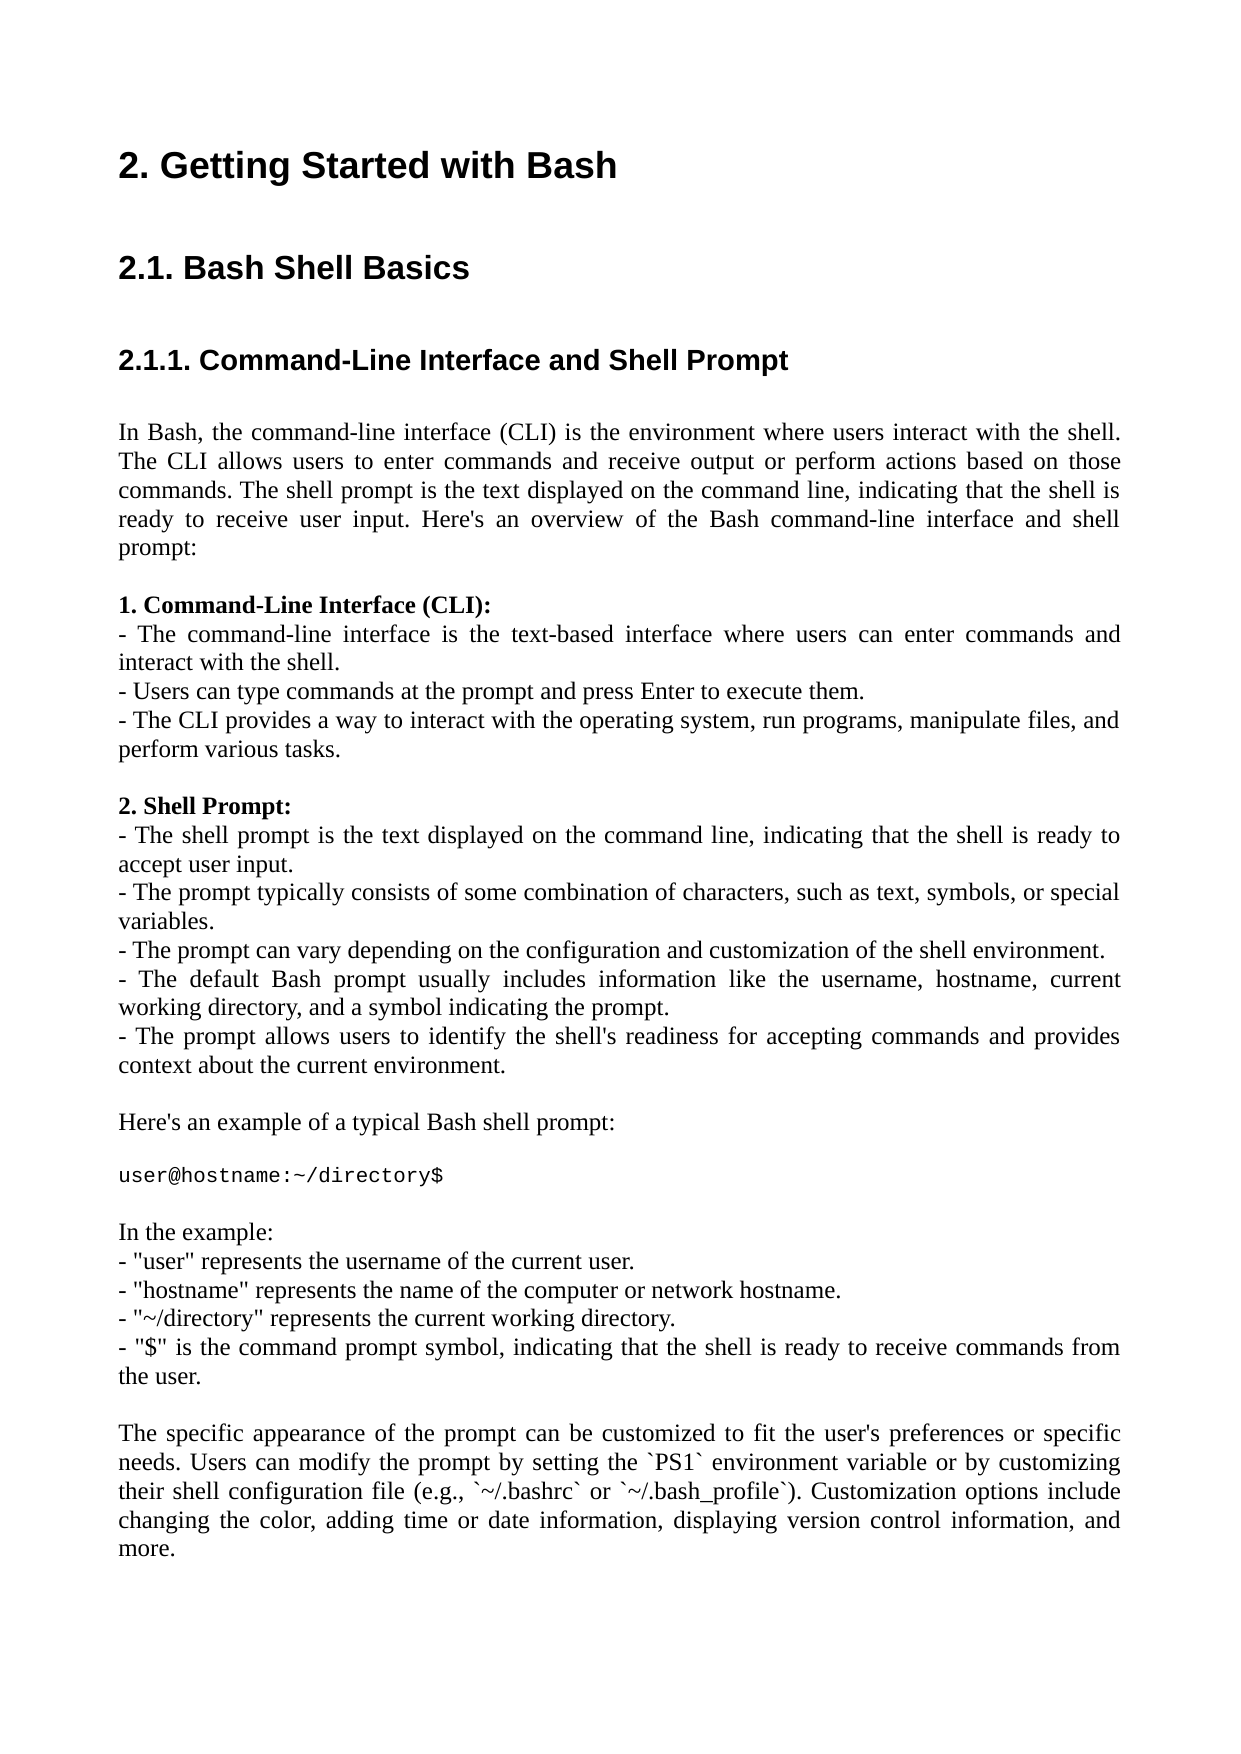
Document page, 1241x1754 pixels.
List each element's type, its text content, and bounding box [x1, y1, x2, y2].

subtitle 2. Getting Started with Bash [118, 143, 1122, 186]
text - The command-line interface is the text-based interface where users can enter commands and interact with the shell. [118, 619, 1122, 676]
text In the example: [118, 1217, 1122, 1246]
text - The prompt can vary depending on the configuration and customization of the shell environment. [118, 935, 1122, 964]
text 1. Command-Line Interface (CLI): [118, 590, 1122, 619]
subtitle 2.1.1. Command-Line Interface and Shell Prompt [118, 343, 1122, 376]
text In Bash, the command-line interface (CLI) is the environment where users interact with the shell. The CLI allows users to enter commands and receive output or perform actions based on those commands. The shell prompt is the text displayed on the command line, indicating that the shell is ready to receive user input. Here's an overview of the Bash command-line interface and shell prompt: [118, 417, 1122, 561]
text user@hostname:~/directory$ [118, 1165, 1122, 1188]
text - "$" is the command prompt symbol, indicating that the shell is ready to receive commands from the user. [118, 1332, 1122, 1390]
text - "hostname" represents the name of the computer or network hostname. [118, 1275, 1122, 1303]
subtitle 2.1. Bash Shell Basics [118, 248, 1122, 287]
text Here's an example of a typical Bash shell prompt: [118, 1107, 1122, 1136]
text - The shell prompt is the text displayed on the command line, indicating that the shell is ready to accept user input. [118, 820, 1122, 877]
text - Users can type commands at the prompt and press Enter to execute them. [118, 676, 1122, 705]
text - The CLI provides a way to interact with the operating system, run programs, manipulate files, and perform various tasks. [118, 705, 1122, 762]
text - "~/directory" represents the current working directory. [118, 1303, 1122, 1332]
text The specific appearance of the prompt can be customized to fit the user's preferences or specific needs. Users can modify the prompt by setting the `PS1` environment variable or by customizing their shell configuration file (e.g., `~/.bashrc` or `~/.bash_profile`). Customization options include changing the color, adding time or date information, displaying version control information, and more. [118, 1418, 1122, 1562]
text - "user" represents the username of the current user. [118, 1246, 1122, 1275]
text - The prompt typically consists of some combination of characters, such as text, symbols, or special variables. [118, 877, 1122, 935]
text - The default Bash prompt usually includes information like the username, hostname, current working directory, and a symbol indicating the prompt. [118, 964, 1122, 1021]
text 2. Shell Prompt: [118, 791, 1122, 820]
text - The prompt allows users to identify the shell's readiness for accepting commands and provides context about the current environment. [118, 1021, 1122, 1079]
